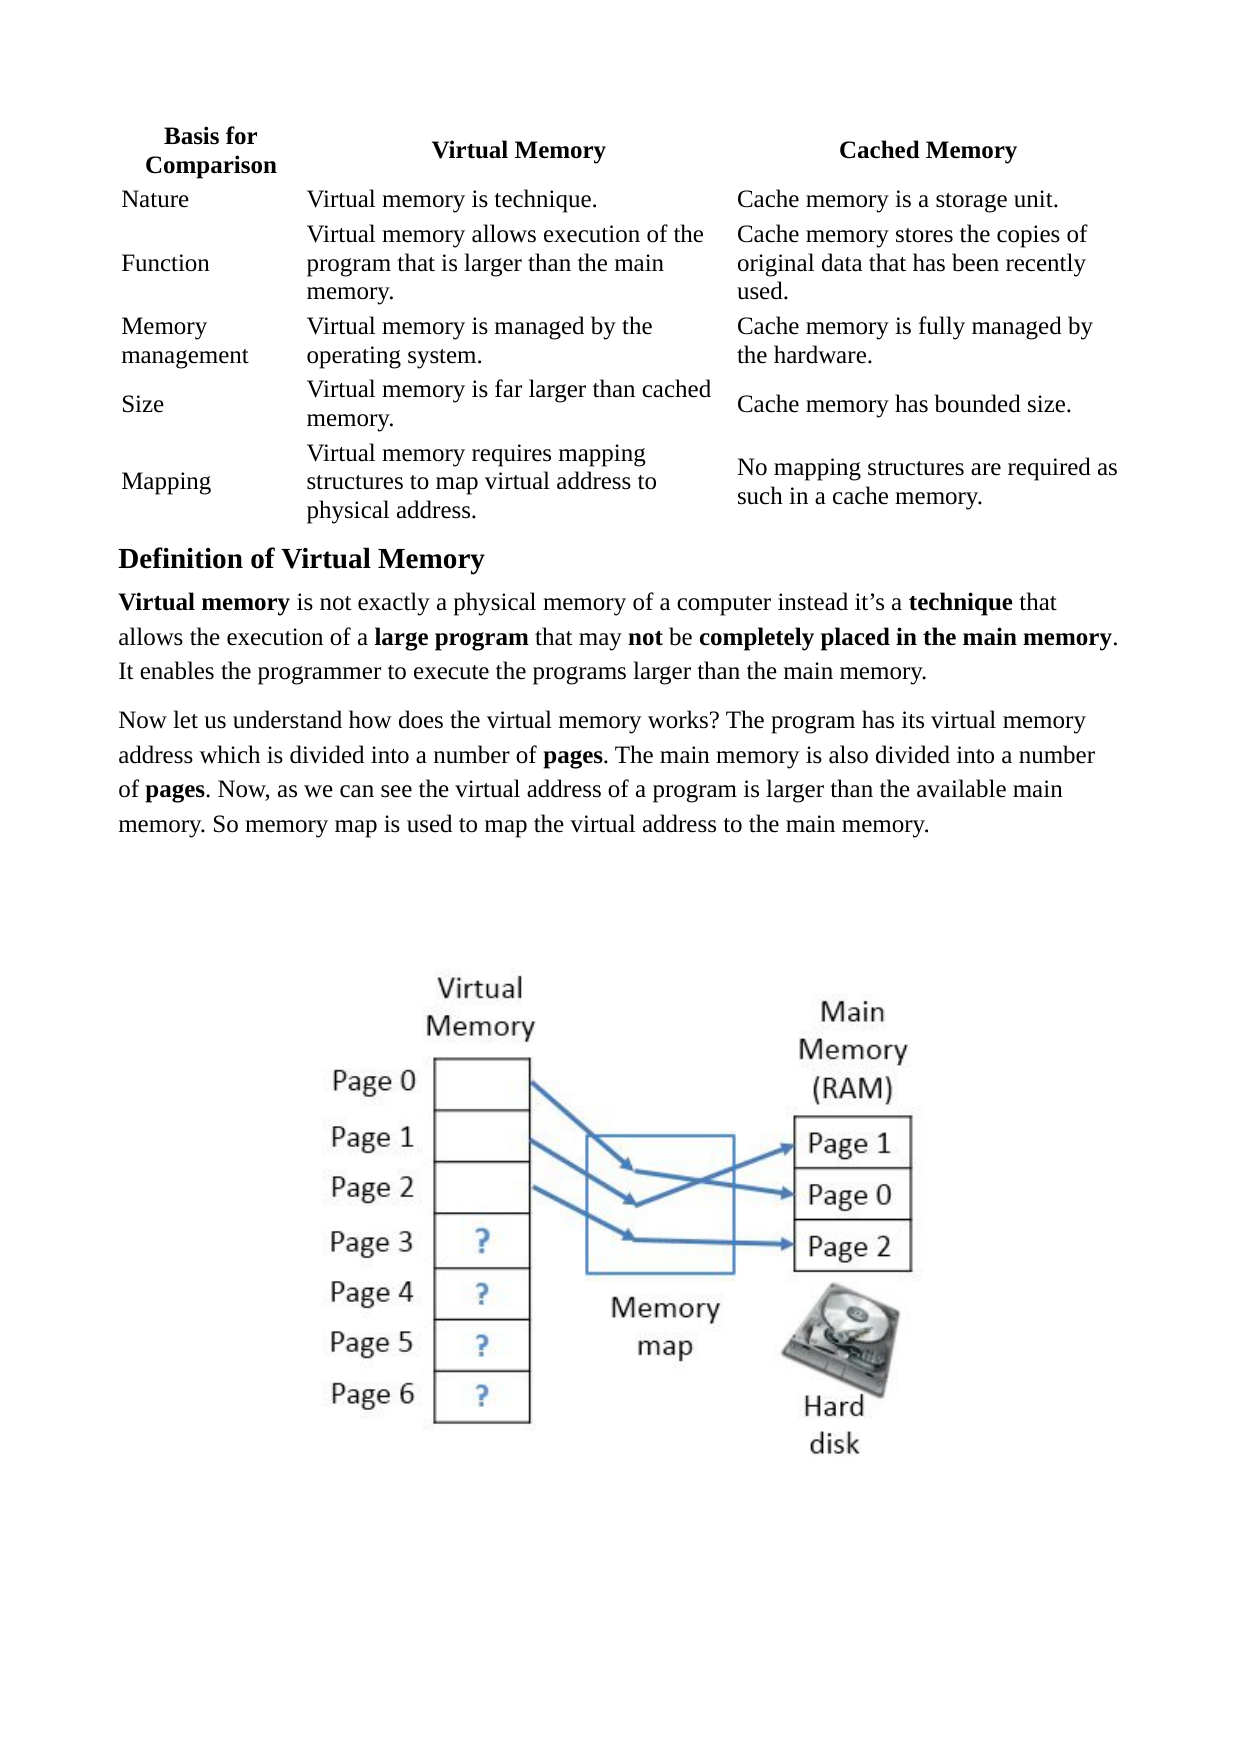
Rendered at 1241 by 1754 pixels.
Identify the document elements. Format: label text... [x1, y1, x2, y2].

table_cell No mapping structures are required as such in a cache memory. [734, 435, 1122, 527]
table_header Cached Memory [734, 118, 1122, 181]
table_cell Virtual memory is technique. [304, 181, 734, 216]
table_header Basis for Comparison [118, 118, 303, 181]
table_cell Mapping [118, 435, 303, 527]
table_cell Function [118, 216, 303, 308]
text Virtual memory is not exactly a physical memory of a computer instead it’s a technique that allows the execution of a large program that may not be completely placed in the main memory. It enables the programmer to execute the programs larger than the main memory. [118, 587, 1122, 685]
text Now let us understand how does the virtual memory works? The program has its virtual memory address which is divided into a number of pages. The main memory is also divided into a number of pages. Now, as we can see the virtual address of a program is larger than the available main memory. So memory map is used to map the virtual address to the main memory. [118, 706, 1122, 838]
table_cell Virtual memory is managed by the operating system. [304, 308, 734, 371]
table_cell Virtual memory is far larger than cached memory. [304, 371, 734, 435]
table_cell Cache memory is fully managed by the hardware. [734, 308, 1122, 371]
table_cell Virtual memory requires mapping structures to map virtual address to physical address. [304, 435, 734, 527]
table_cell Nature [118, 181, 303, 216]
table_cell Size [118, 371, 303, 435]
table_cell Cache memory has bounded size. [734, 371, 1122, 435]
table_cell Cache memory is a storage unit. [734, 181, 1122, 216]
table_cell Cache memory stores the copies of original data that has been recently used. [734, 216, 1122, 308]
table_cell Memory management [118, 308, 303, 371]
subtitle Definition of Virtual Memory [118, 541, 1122, 575]
table_header Virtual Memory [304, 118, 734, 181]
table_cell Virtual memory allows execution of the program that is larger than the main memory. [304, 216, 734, 308]
picture [310, 956, 930, 1471]
